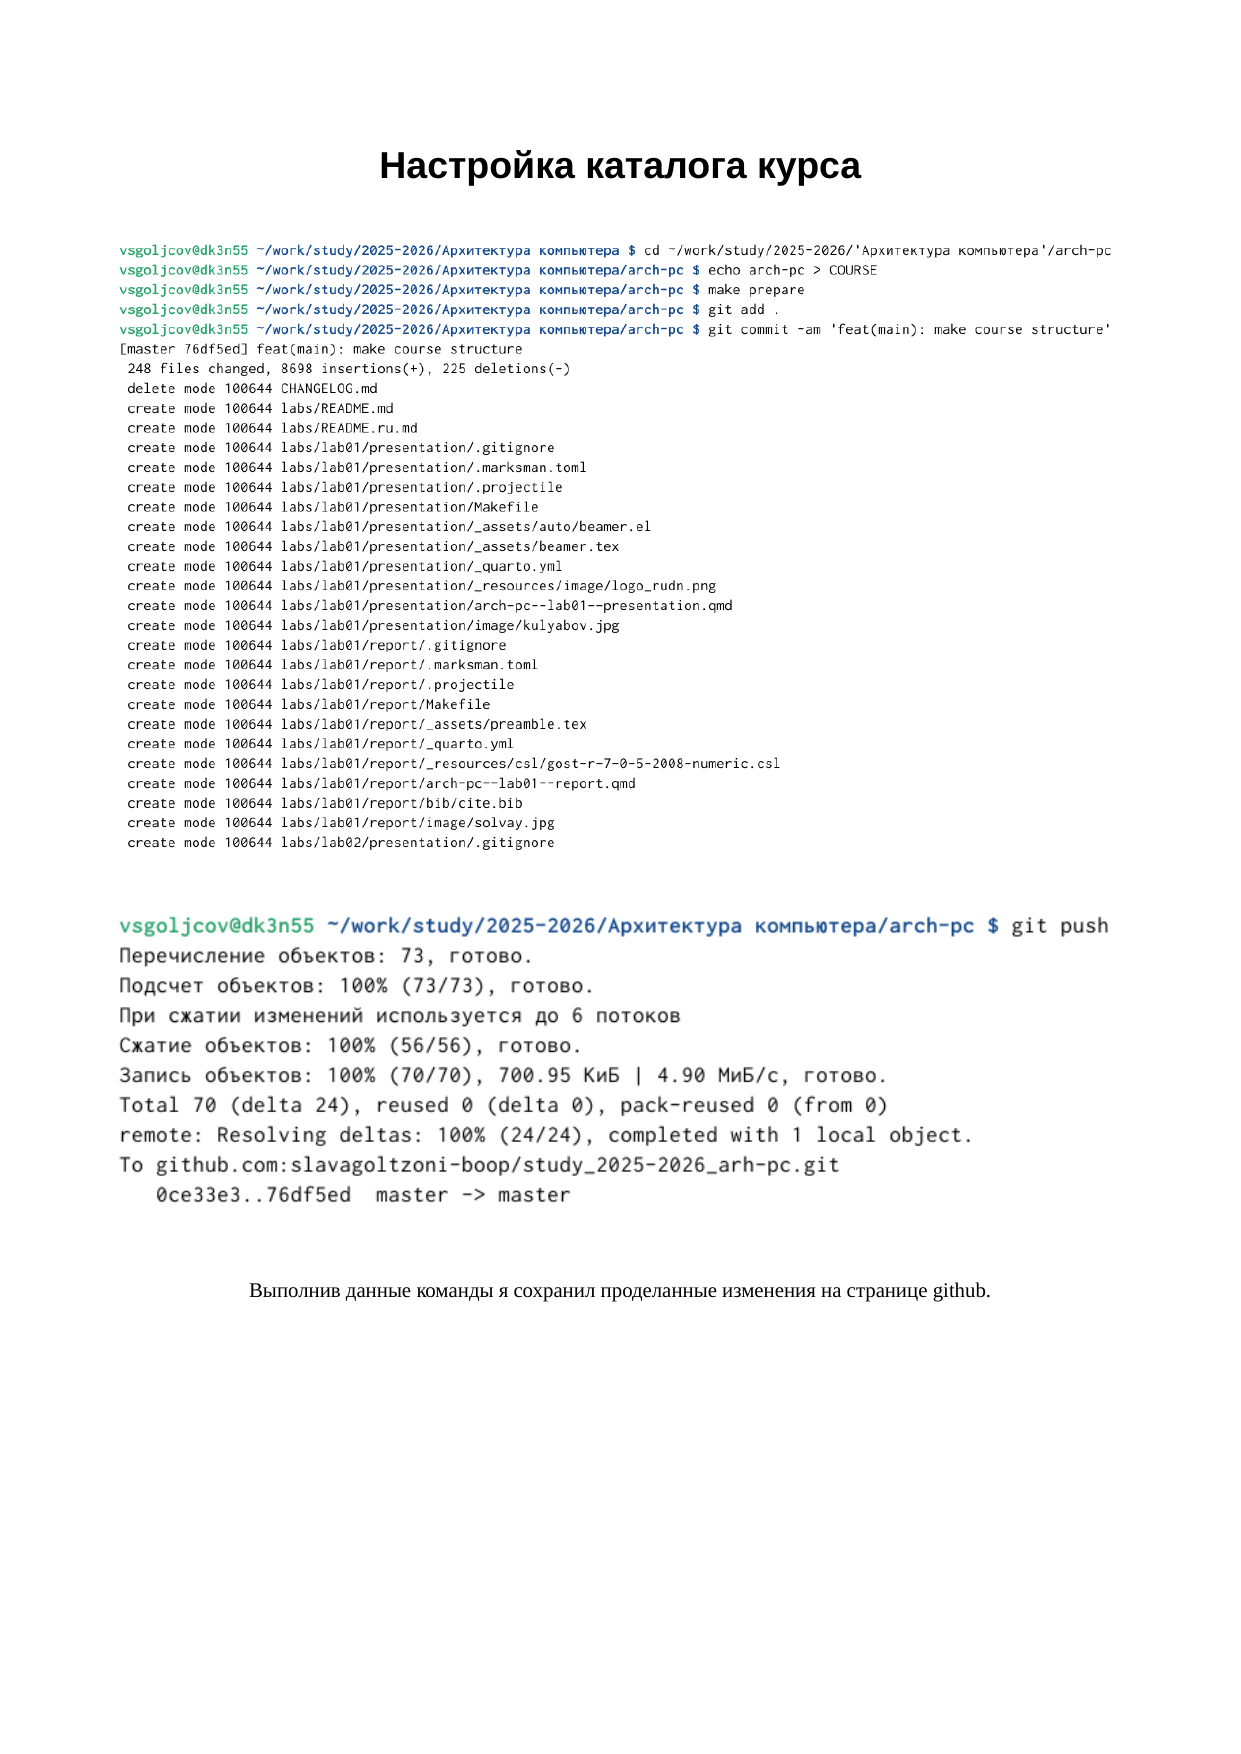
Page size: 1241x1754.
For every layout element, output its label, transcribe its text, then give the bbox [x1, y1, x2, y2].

picture [118, 915, 1123, 1214]
text Выполнив данные команды я сохранил проделанные изменения на странице github. [118, 1278, 1122, 1302]
picture [118, 241, 1123, 852]
subtitle Настройка каталога курса [118, 143, 1122, 186]
